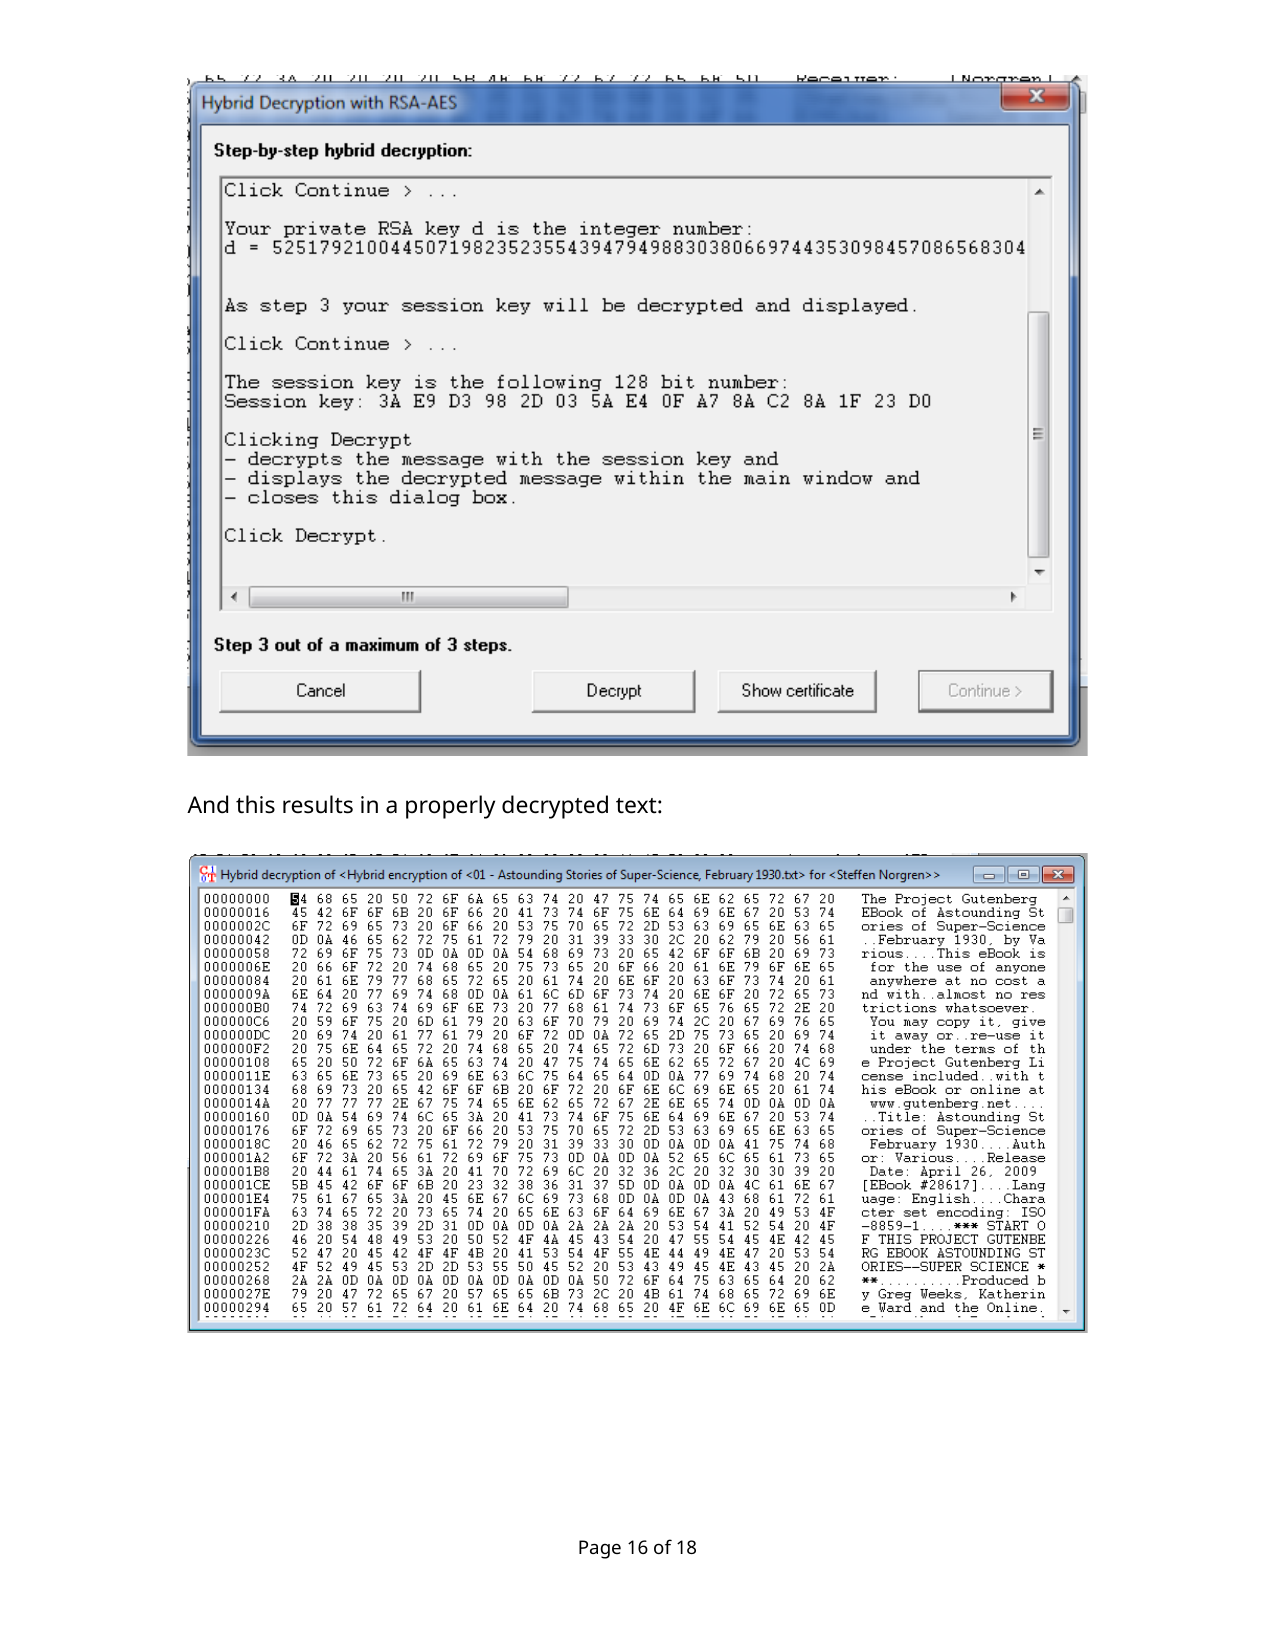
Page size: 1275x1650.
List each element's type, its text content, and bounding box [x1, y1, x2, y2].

text And this results in a properly decrypted text: [187, 789, 1087, 820]
picture [187, 75, 1088, 756]
picture [187, 853, 1088, 1333]
